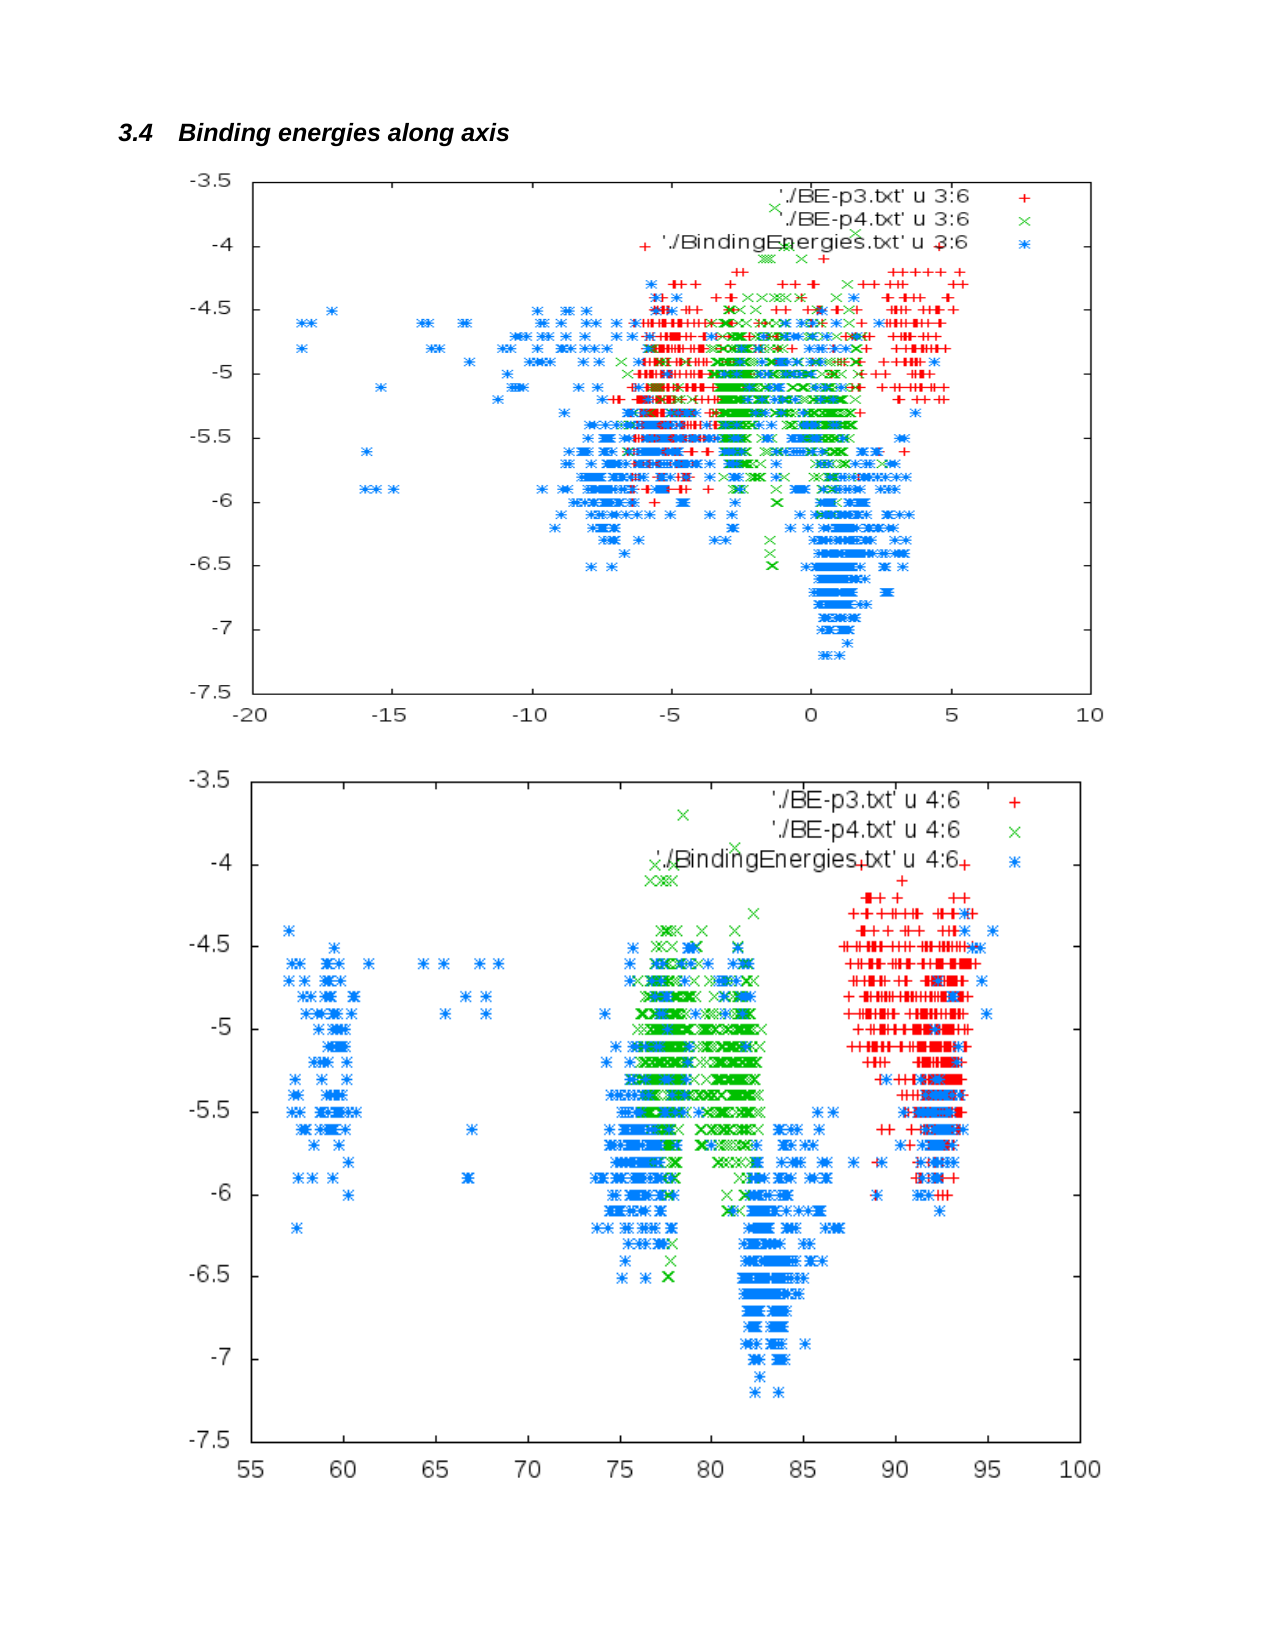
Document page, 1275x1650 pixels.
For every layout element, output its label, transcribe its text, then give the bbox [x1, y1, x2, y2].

subtitle Binding energies along axis [118, 118, 1157, 147]
picture [118, 752, 1119, 1503]
picture [118, 159, 1130, 741]
